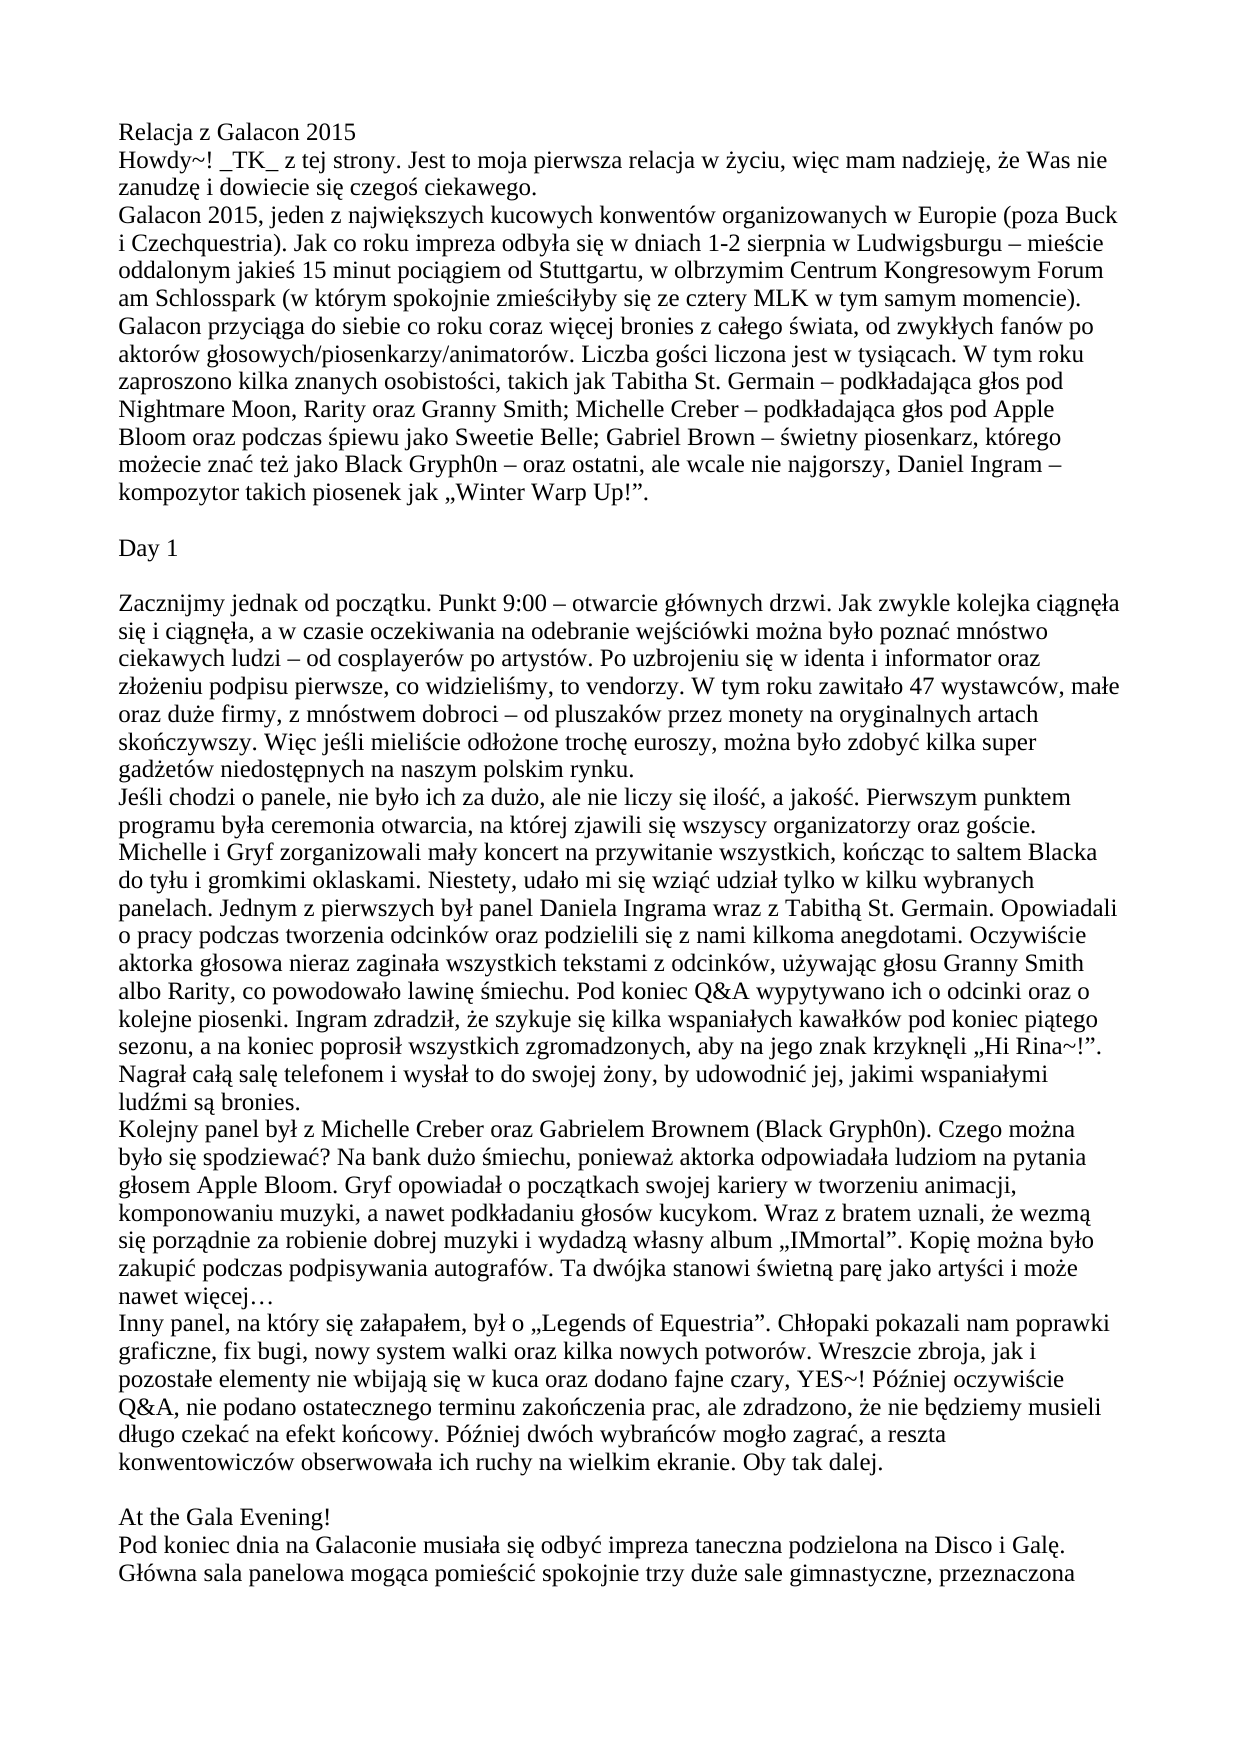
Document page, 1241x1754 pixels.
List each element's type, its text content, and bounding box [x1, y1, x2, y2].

text At the Gala Evening! [118, 1503, 1122, 1531]
text Kolejny panel był z Michelle Creber oraz Gabrielem Brownem (Black Gryph0n). Czego można było się spodziewać? Na bank dużo śmiechu, ponieważ aktorka odpowiadała ludziom na pytania głosem Apple Bloom. Gryf opowiadał o początkach swojej kariery w tworzeniu animacji, komponowaniu muzyki, a nawet podkładaniu głosów kucykom. Wraz z bratem uznali, że wezmą się porządnie za robienie dobrej muzyki i wydadzą własny album „IMmortal”. Kopię można było zakupić podczas podpisywania autografów. Ta dwójka stanowi świetną parę jako artyści i może nawet więcej… [118, 1116, 1122, 1309]
text Inny panel, na który się załapałem, był o „Legends of Equestria”. Chłopaki pokazali nam poprawki graficzne, fix bugi, nowy system walki oraz kilka nowych potworów. Wreszcie zbroja, jak i pozostałe elementy nie wbijają się w kuca oraz dodano fajne czary, YES~! Później oczywiście Q&A, nie podano ostatecznego terminu zakończenia prac, ale zdradzono, że nie będziemy musieli długo czekać na efekt końcowy. Później dwóch wybrańców mogło zagrać, a reszta konwentowiczów obserwowała ich ruchy na wielkim ekranie. Oby tak dalej. [118, 1309, 1122, 1476]
text Jeśli chodzi o panele, nie było ich za dużo, ale nie liczy się ilość, a jakość. Pierwszym punktem programu była ceremonia otwarcia, na której zjawili się wszyscy organizatorzy oraz goście. Michelle i Gryf zorganizowali mały koncert na przywitanie wszystkich, kończąc to saltem Blacka do tyłu i gromkimi oklaskami. Niestety, udało mi się wziąć udział tylko w kilku wybranych panelach. Jednym z pierwszych był panel Daniela Ingrama wraz z Tabithą St. Germain. Opowiadali o pracy podczas tworzenia odcinków oraz podzielili się z nami kilkoma anegdotami. Oczywiście aktorka głosowa nieraz zaginała wszystkich tekstami z odcinków, używając głosu Granny Smith albo Rarity, co powodowało lawinę śmiechu. Pod koniec Q&A wypytywano ich o odcinki oraz o kolejne piosenki. Ingram zdradził, że szykuje się kilka wspaniałych kawałków pod koniec piątego sezonu, a na koniec poprosił wszystkich zgromadzonych, aby na jego znak krzyknęli „Hi Rina~!”. Nagrał całą salę telefonem i wysłał to do swojej żony, by udowodnić jej, jakimi wspaniałymi ludźmi są bronies. [118, 783, 1122, 1116]
text Relacja z Galacon 2015 [118, 118, 1122, 146]
text Galacon 2015, jeden z największych kucowych konwentów organizowanych w Europie (poza Buck i Czechquestria). Jak co roku impreza odbyła się w dniach 1-2 sierpnia w Ludwigsburgu – mieście oddalonym jakieś 15 minut pociągiem od Stuttgartu, w olbrzymim Centrum Kongresowym Forum am Schlosspark (w którym spokojnie zmieściłyby się ze cztery MLK w tym samym momencie). Galacon przyciąga do siebie co roku coraz więcej bronies z całego świata, od zwykłych fanów po aktorów głosowych/piosenkarzy/animatorów. Liczba gości liczona jest w tysiącach. W tym roku zaproszono kilka znanych osobistości, takich jak Tabitha St. Germain – podkładająca głos pod Nightmare Moon, Rarity oraz Granny Smith; Michelle Creber – podkładająca głos pod Apple Bloom oraz podczas śpiewu jako Sweetie Belle; Gabriel Brown – świetny piosenkarz, którego możecie znać też jako Black Gryph0n – oraz ostatni, ale wcale nie najgorszy, Daniel Ingram – kompozytor takich piosenek jak „Winter Warp Up!”. [118, 201, 1122, 506]
text Pod koniec dnia na Galaconie musiała się odbyć impreza taneczna podzielona na Disco i Galę. Główna sala panelowa mogąca pomieścić spokojnie trzy duże sale gimnastyczne, przeznaczona [118, 1531, 1122, 1587]
text Day 1 [118, 534, 1122, 561]
text Howdy~! _TK_ z tej strony. Jest to moja pierwsza relacja w życiu, więc mam nadzieję, że Was nie zanudzę i dowiecie się czegoś ciekawego. [118, 146, 1122, 201]
text Zacznijmy jednak od początku. Punkt 9:00 – otwarcie głównych drzwi. Jak zwykle kolejka ciągnęła się i ciągnęła, a w czasie oczekiwania na odebranie wejściówki można było poznać mnóstwo ciekawych ludzi – od cosplayerów po artystów. Po uzbrojeniu się w identa i informator oraz złożeniu podpisu pierwsze, co widzieliśmy, to vendorzy. W tym roku zawitało 47 wystawców, małe oraz duże firmy, z mnóstwem dobroci – od pluszaków przez monety na oryginalnych artach skończywszy. Więc jeśli mieliście odłożone trochę euroszy, można było zdobyć kilka super gadżetów niedostępnych na naszym polskim rynku. [118, 589, 1122, 783]
